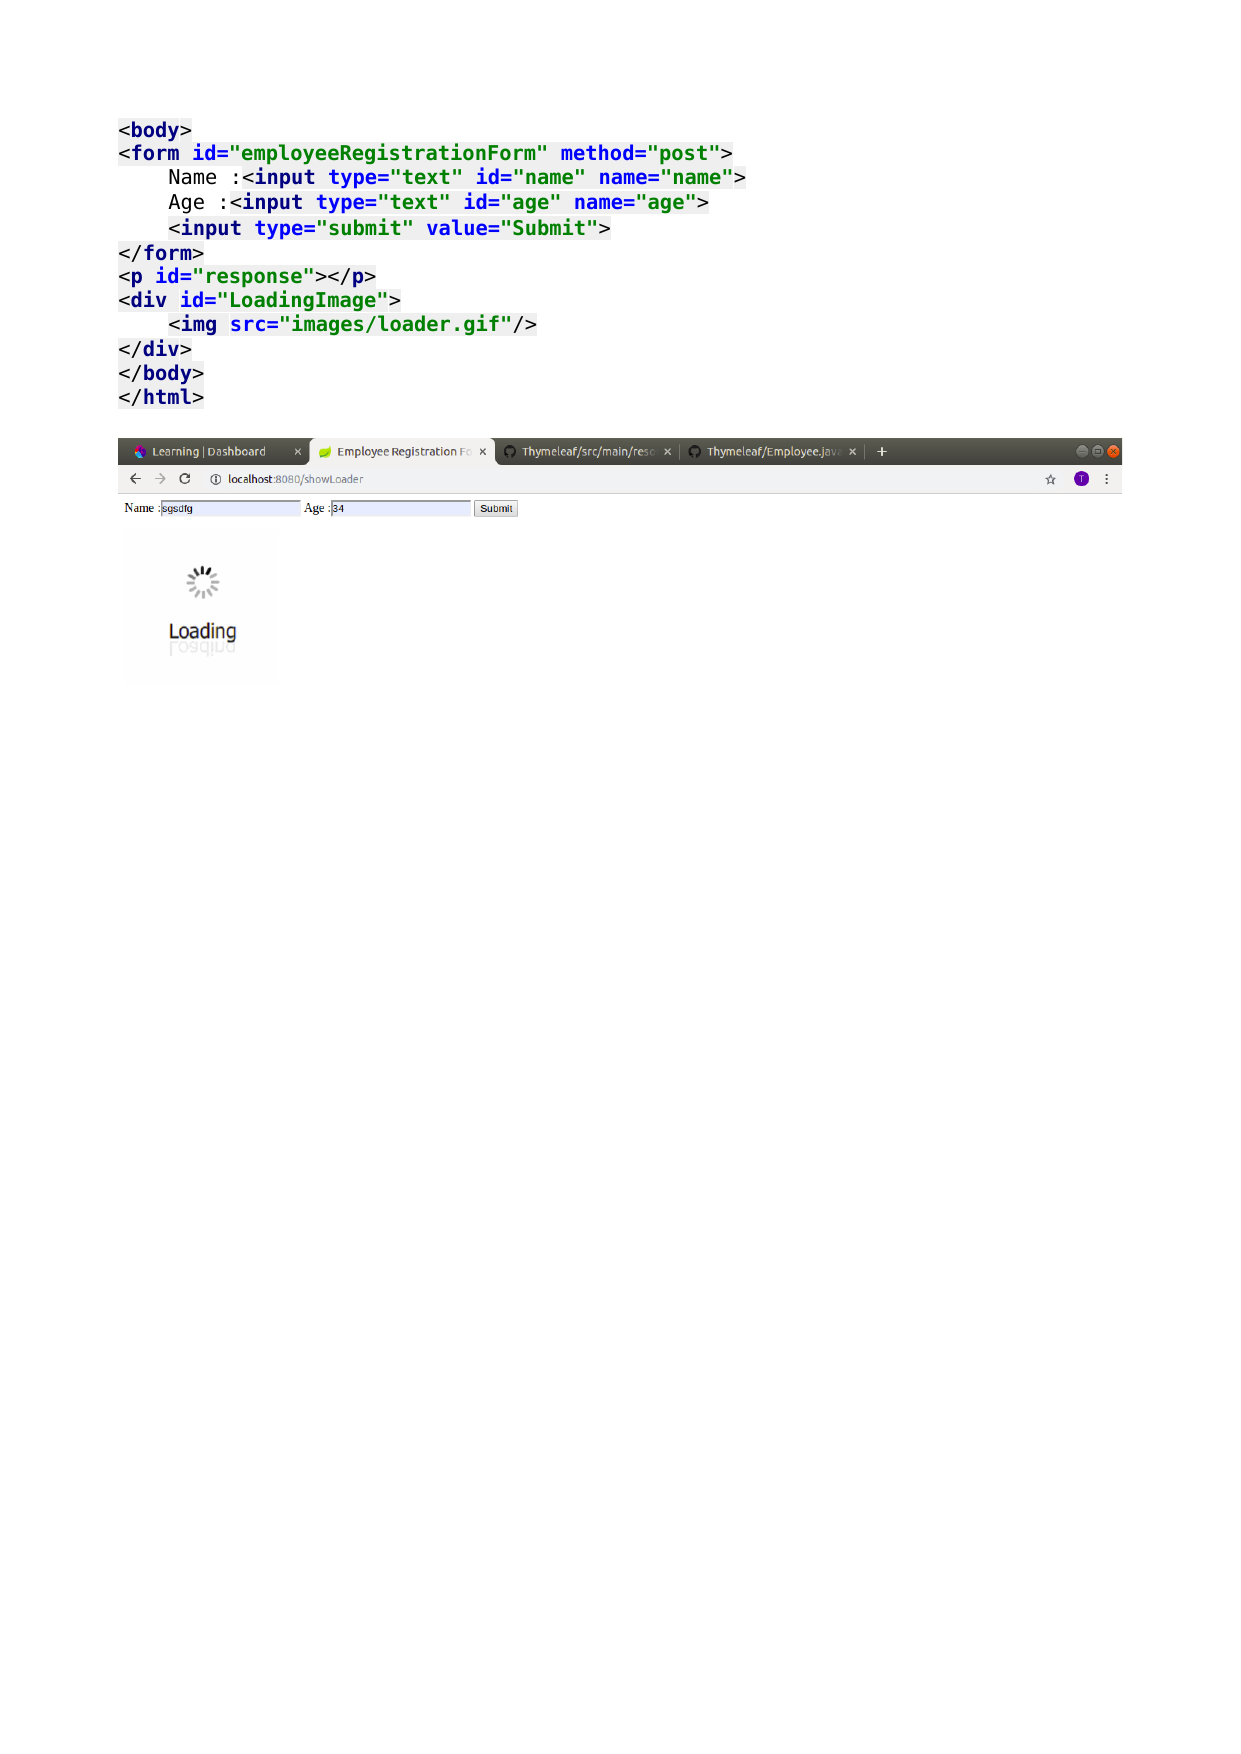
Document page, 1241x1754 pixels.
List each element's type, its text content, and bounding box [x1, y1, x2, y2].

text Name :<input type="text" id="name" name="name"> [118, 166, 1122, 191]
text <form id="employeeRegistrationForm" method="post"> [118, 142, 1122, 166]
text <img src="images/loader.gif"/> [118, 312, 1122, 338]
text </div> [118, 338, 1122, 361]
text </html> [118, 385, 1122, 409]
text </body> [118, 361, 1122, 385]
text <div id="LoadingImage"> [118, 289, 1122, 312]
text <input type="submit" value="Submit"> [118, 216, 1122, 241]
text Age :<input type="text" id="age" name="age"> [118, 191, 1122, 216]
text <p id="response"></p> [118, 265, 1122, 289]
text </form> [118, 241, 1122, 265]
text <body> [118, 118, 1122, 142]
picture [118, 438, 1123, 1011]
